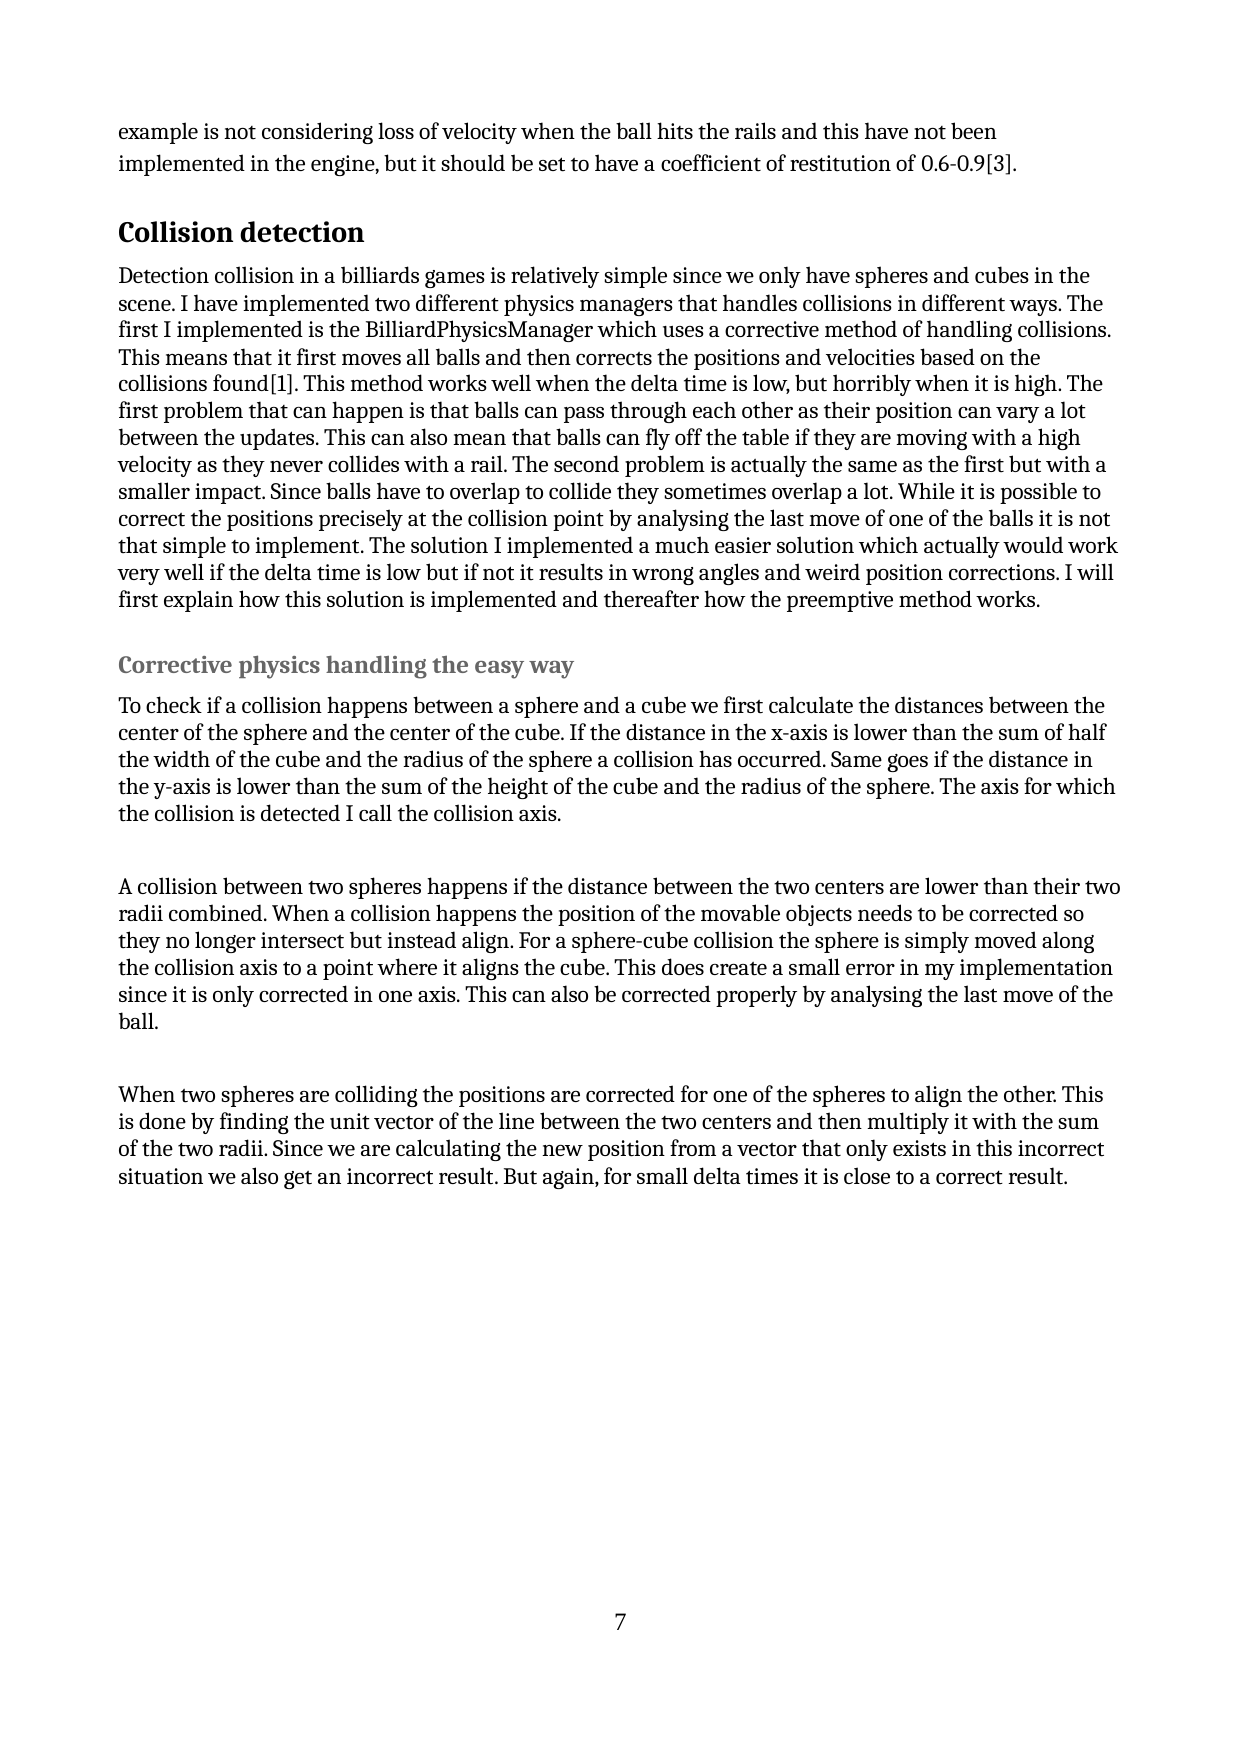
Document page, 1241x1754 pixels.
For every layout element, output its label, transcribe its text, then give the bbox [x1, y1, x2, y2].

text To check if a collision happens between a sphere and a cube we first calculate the distances between the center of the sphere and the center of the cube. If the distance in the x-axis is lower than the sum of half the width of the cube and the radius of the sphere a collision has occurred. Same goes if the distance in the y-axis is lower than the sum of the height of the cube and the radius of the sphere. The axis for which the collision is detected I call the collision axis. [118, 692, 1122, 827]
text example is not considering loss of velocity when the ball hits the rails and this have not been implemented in the engine, but it should be set to have a coefficient of restitution of 0.6-0.9[3]. [118, 118, 1122, 179]
text A collision between two spheres happens if the distance between the two centers are lower than their two radii combined. When a collision happens the position of the movable objects needs to be corrected so they no longer intersect but instead align. For a sphere-cube collision the sphere is simply moved along the collision axis to a point where it aligns the cube. This does create a small error in my implementation since it is only corrected in one axis. This can also be corrected properly by analysing the last move of the ball. [118, 840, 1122, 1035]
subtitle Corrective physics handling the easy way [118, 651, 1122, 680]
text Detection collision in a billiards games is relatively simple since we only have spheres and cubes in the scene. I have implemented two different physics managers that handles collisions in different ways. The first I implemented is the BilliardPhysicsManager which uses a corrective method of handling collisions. This means that it first moves all balls and then corrects the positions and velocities based on the collisions found[1]. This method works well when the delta time is low, but horribly when it is high. The first problem that can happen is that balls can pass through each other as their position can vary a lot between the updates. This can also mean that balls can fly off the table if they are moving with a high velocity as they never collides with a rail. The second problem is actually the same as the first but with a smaller impact. Since balls have to overlap to collide they sometimes overlap a lot. While it is possible to correct the positions precisely at the collision point by analysing the last move of one of the balls it is not that simple to implement. The solution I implemented a much easier solution which actually would work very well if the delta time is low but if not it results in wrong angles and weird position corrections. I will first explain how this solution is implemented and thereafter how the preemptive method works. [118, 263, 1122, 613]
text When two spheres are colliding the positions are corrected for one of the spheres to align the other. This is done by finding the unit vector of the line between the two centers and then multiply it with the sum of the two radii. Since we are calculating the new position from a vector that only exists in this incorrect situation we also get an incorrect result. But again, for small delta times it is close to a correct result. [118, 1048, 1122, 1191]
subtitle Collision detection [118, 216, 1122, 250]
